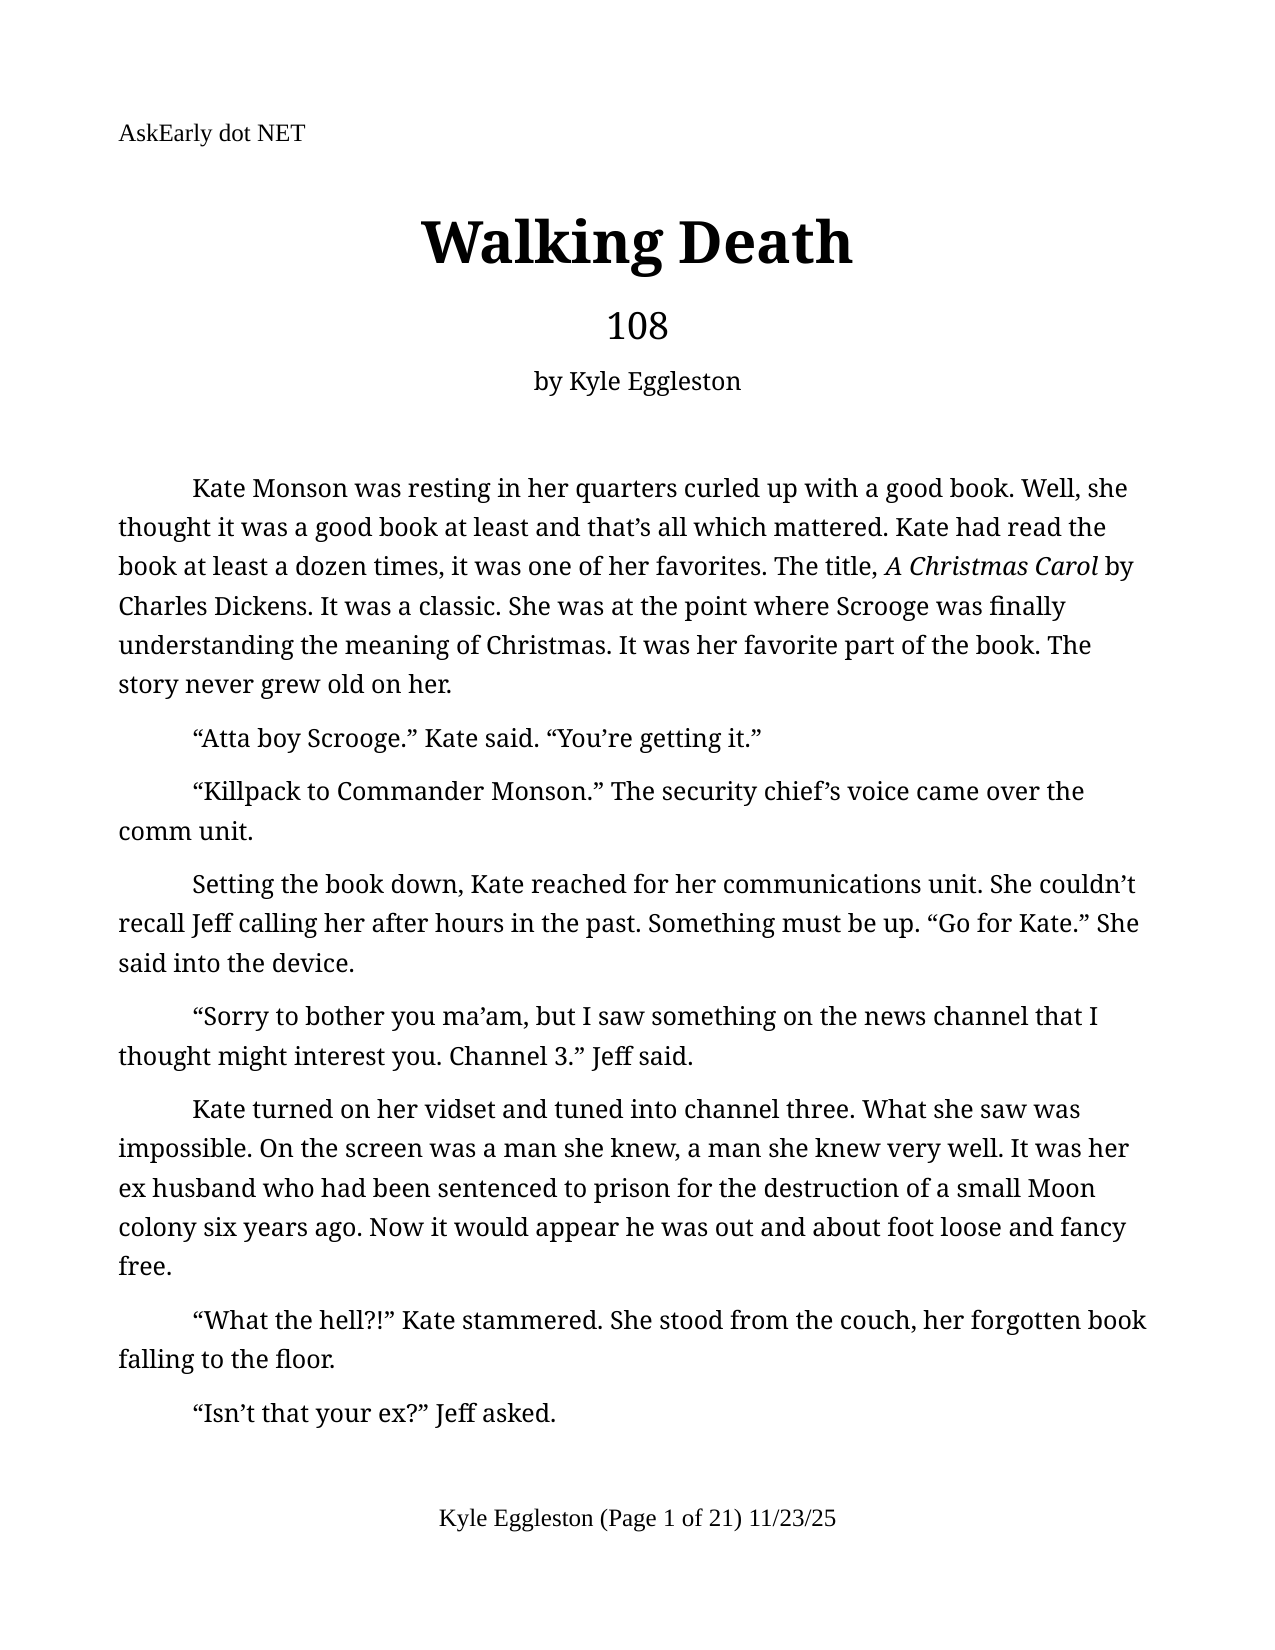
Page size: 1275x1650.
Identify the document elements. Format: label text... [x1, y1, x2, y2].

text by Kyle Eggleston [118, 363, 1157, 397]
text “Sorry to bother you ma’am, but I saw something on the news channel that I thought might interest you. Channel 3.” Jeff said. [118, 999, 1157, 1072]
title Walking Death [118, 201, 1157, 281]
subtitle 108 [118, 299, 1157, 351]
text “Atta boy Scrooge.” Kate said. “You’re getting it.” [118, 720, 1157, 754]
text “What the hell?!” Kate stammered. She stood from the couch, her forgotten book falling to the floor. [118, 1302, 1157, 1376]
text “Killpack to Commander Monson.” The security chief’s voice came over the comm unit. [118, 774, 1157, 847]
text Setting the book down, Kate reached for her communications unit. She couldn’t recall Jeff calling her after hours in the past. Something must be up. “Go for Kate.” She said into the device. [118, 867, 1157, 979]
text Kate turned on her vidset and tuned into channel three. What she saw was impossible. On the screen was a man she knew, a man she knew very well. It was her ex husband who had been sentenced to prison for the destruction of a small Moon colony six years ago. Now it would appear he was out and about foot loose and fancy free. [118, 1092, 1157, 1283]
text Kate Monson was resting in her quarters curled up with a good book. Well, she thought it was a good book at least and that’s all which mattered. Kate had read the book at least a dozen times, it was one of her favorites. The title, A Christmas Carol by Charles Dickens. It was a classic. She was at the point where Scrooge was finally understanding the meaning of Christmas. It was her favorite part of the book. The story never grew old on her. [118, 471, 1157, 701]
text “Isn’t that your ex?” Jeff asked. [118, 1395, 1157, 1429]
